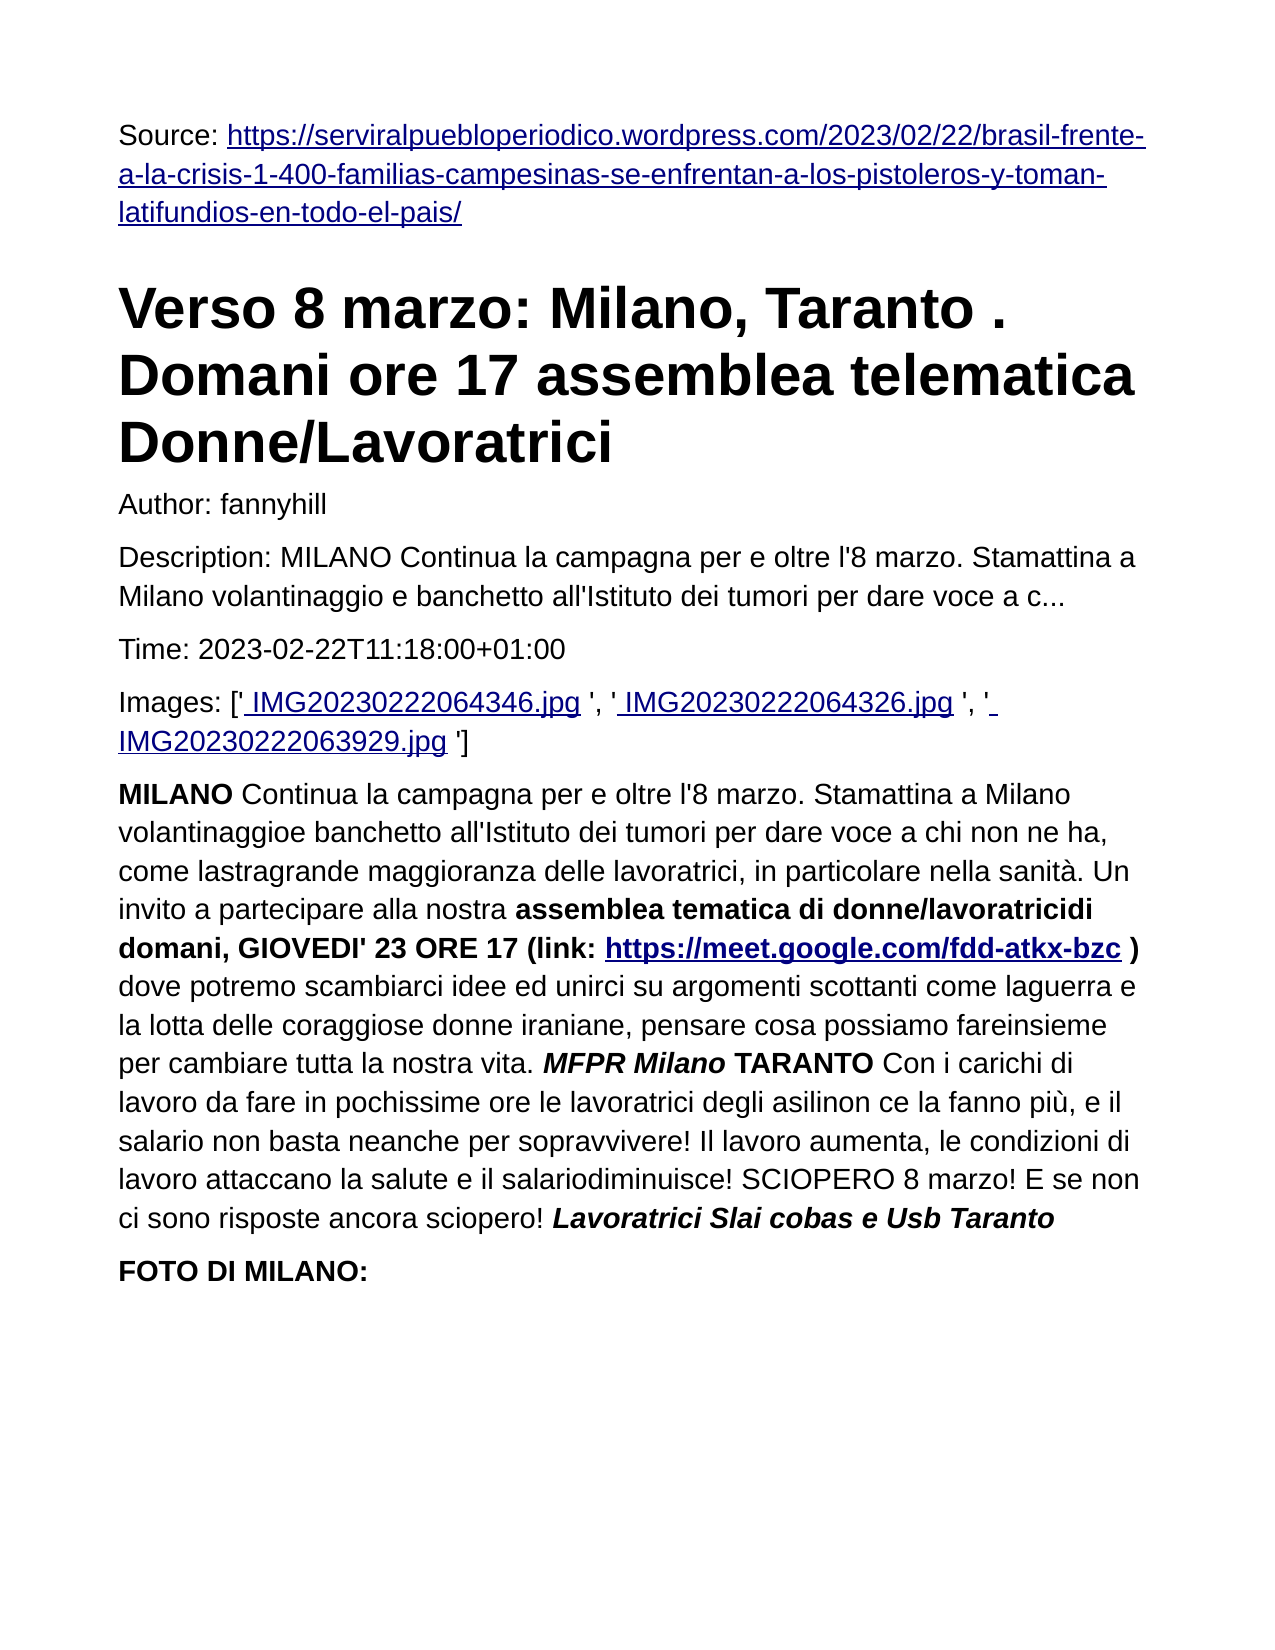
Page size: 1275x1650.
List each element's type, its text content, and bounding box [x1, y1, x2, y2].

text FOTO DI MILANO: [118, 1254, 1157, 1287]
text Source: https://serviralpuebloperiodico.wordpress.com/2023/02/22/brasil-frente-a-la-crisis-1-400-familias-campesinas-se-enfrentan-a-los-pistoleros-y-toman-latifundios-en-todo-el-pais/ [118, 118, 1157, 229]
text Description: MILANO Continua la campagna per e oltre l'8 marzo. Stamattina a Milano volantinaggio e banchetto all'Istituto dei tumori per dare voce a c... [118, 540, 1157, 612]
text MILANO Continua la campagna per e oltre l'8 marzo. Stamattina a Milano volantinaggioe banchetto all'Istituto dei tumori per dare voce a chi non ne ha, come lastragrande maggioranza delle lavoratrici, in particolare nella sanità. Un invito a partecipare alla nostra assemblea tematica di donne/lavoratricidi domani, GIOVEDI' 23 ORE 17 (link: https://meet.google.com/fdd-atkx-bzc ) dove potremo scambiarci idee ed unirci su argomenti scottanti come laguerra e la lotta delle coraggiose donne iraniane, pensare cosa possiamo fareinsieme per cambiare tutta la nostra vita. MFPR Milano TARANTO Con i carichi di lavoro da fare in pochissime ore le lavoratrici degli asilinon ce la fanno più, e il salario non basta neanche per sopravvivere! Il lavoro aumenta, le condizioni di lavoro attaccano la salute e il salariodiminuisce! SCIOPERO 8 marzo! E se non ci sono risposte ancora sciopero! Lavoratrici Slai cobas e Usb Taranto [118, 777, 1157, 1234]
text Time: 2023-02-22T11:18:00+01:00 [118, 632, 1157, 665]
text Images: [' IMG20230222064346.jpg ', ' IMG20230222064326.jpg ', ' IMG20230222063929.jpg '] [118, 685, 1157, 757]
text Author: fannyhill [118, 487, 1157, 521]
subtitle Verso 8 marzo: Milano, Taranto . Domani ore 17 assemblea telematica Donne/Lavoratrici [118, 273, 1157, 474]
